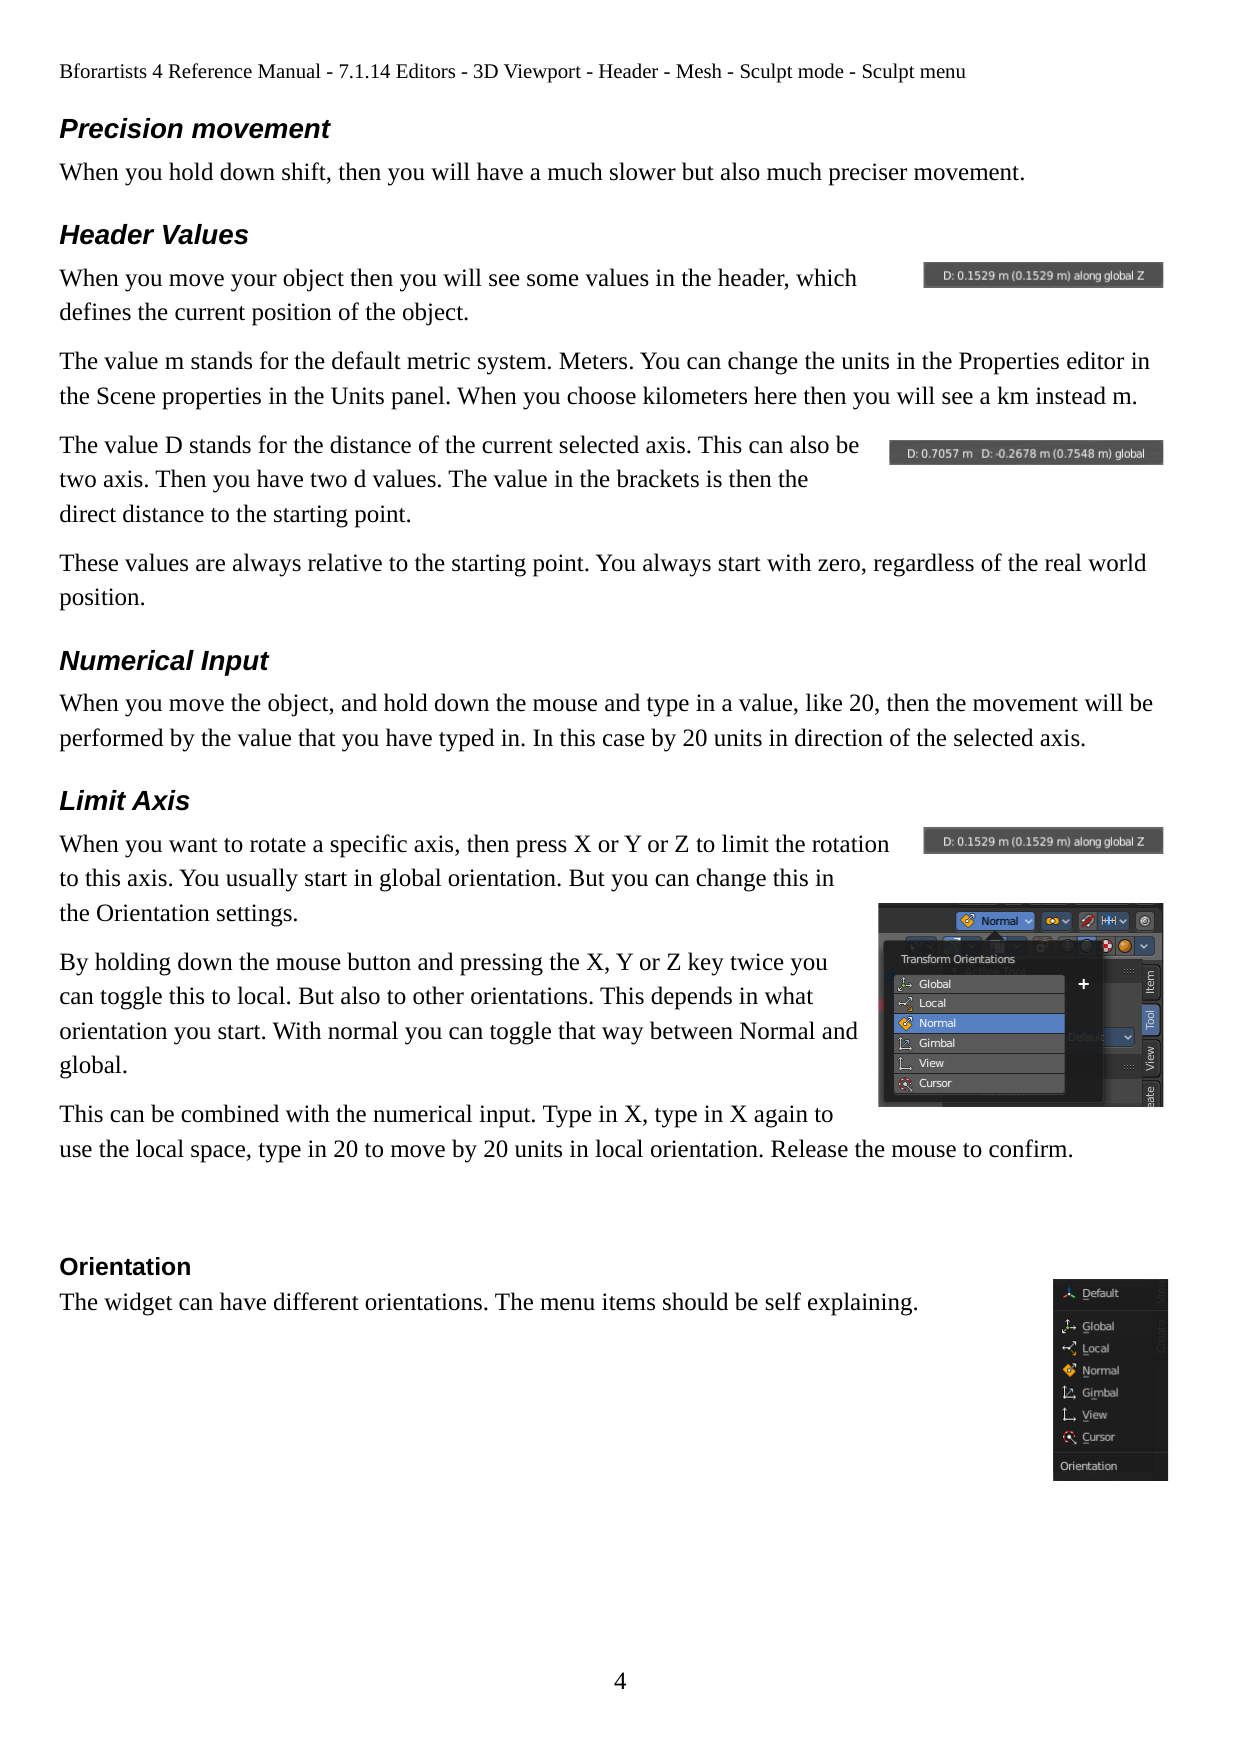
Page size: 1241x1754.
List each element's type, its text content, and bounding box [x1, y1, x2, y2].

text When you move the object, and hold down the mouse and type in a value, like 20, then the movement will be performed by the value that you have typed in. In this case by 20 units in direction of the selected axis. [59, 688, 1181, 752]
text The value m stands for the default metric system. Meters. You can change the units in the Properties editor in the Scene properties in the Units panel. When you choose kilometers here then you will see a km instead m. [59, 346, 1181, 410]
text When you hold down shift, then you will have a much slower but also much preciser movement. [59, 157, 1181, 186]
subtitle Numerical Input [59, 644, 1181, 676]
text This can be combined with the numerical input. Type in X, type in X again to use the local space, type in 20 to move by 20 units in local orientation. Release the mouse to confirm. [59, 1099, 1181, 1163]
picture [889, 440, 1164, 465]
subtitle Orientation [59, 1252, 1181, 1281]
text The value D stands for the distance of the current selected axis. This can also be two axis. Then you have two d values. The value in the brackets is then the direct distance to the starting point. [59, 430, 1181, 528]
text By holding down the mouse button and pressing the X, Y or Z key twice you can toggle this to local. But also to other orientations. This depends in what orientation you start. With normal you can toggle that way between Normal and global. [59, 947, 878, 1079]
picture [878, 903, 1164, 1107]
picture [1053, 1279, 1169, 1481]
picture [923, 262, 1164, 288]
picture [923, 827, 1164, 854]
subtitle Header Values [59, 218, 1181, 250]
text These values are always relative to the starting point. You always start with zero, regardless of the real world position. [59, 548, 1181, 611]
text When you want to rotate a specific axis, then press X or Y or Z to limit the rotation to this axis. You usually start in global orientation. But you can change this in the Orientation settings. [59, 829, 1181, 927]
text When you move your object then you will see some values in the header, which defines the current position of the object. [59, 263, 1181, 326]
text The widget can have different orientations. The menu items should be self explaining. [59, 1287, 1053, 1316]
subtitle Precision movement [59, 113, 1181, 144]
subtitle Limit Axis [59, 784, 1181, 816]
